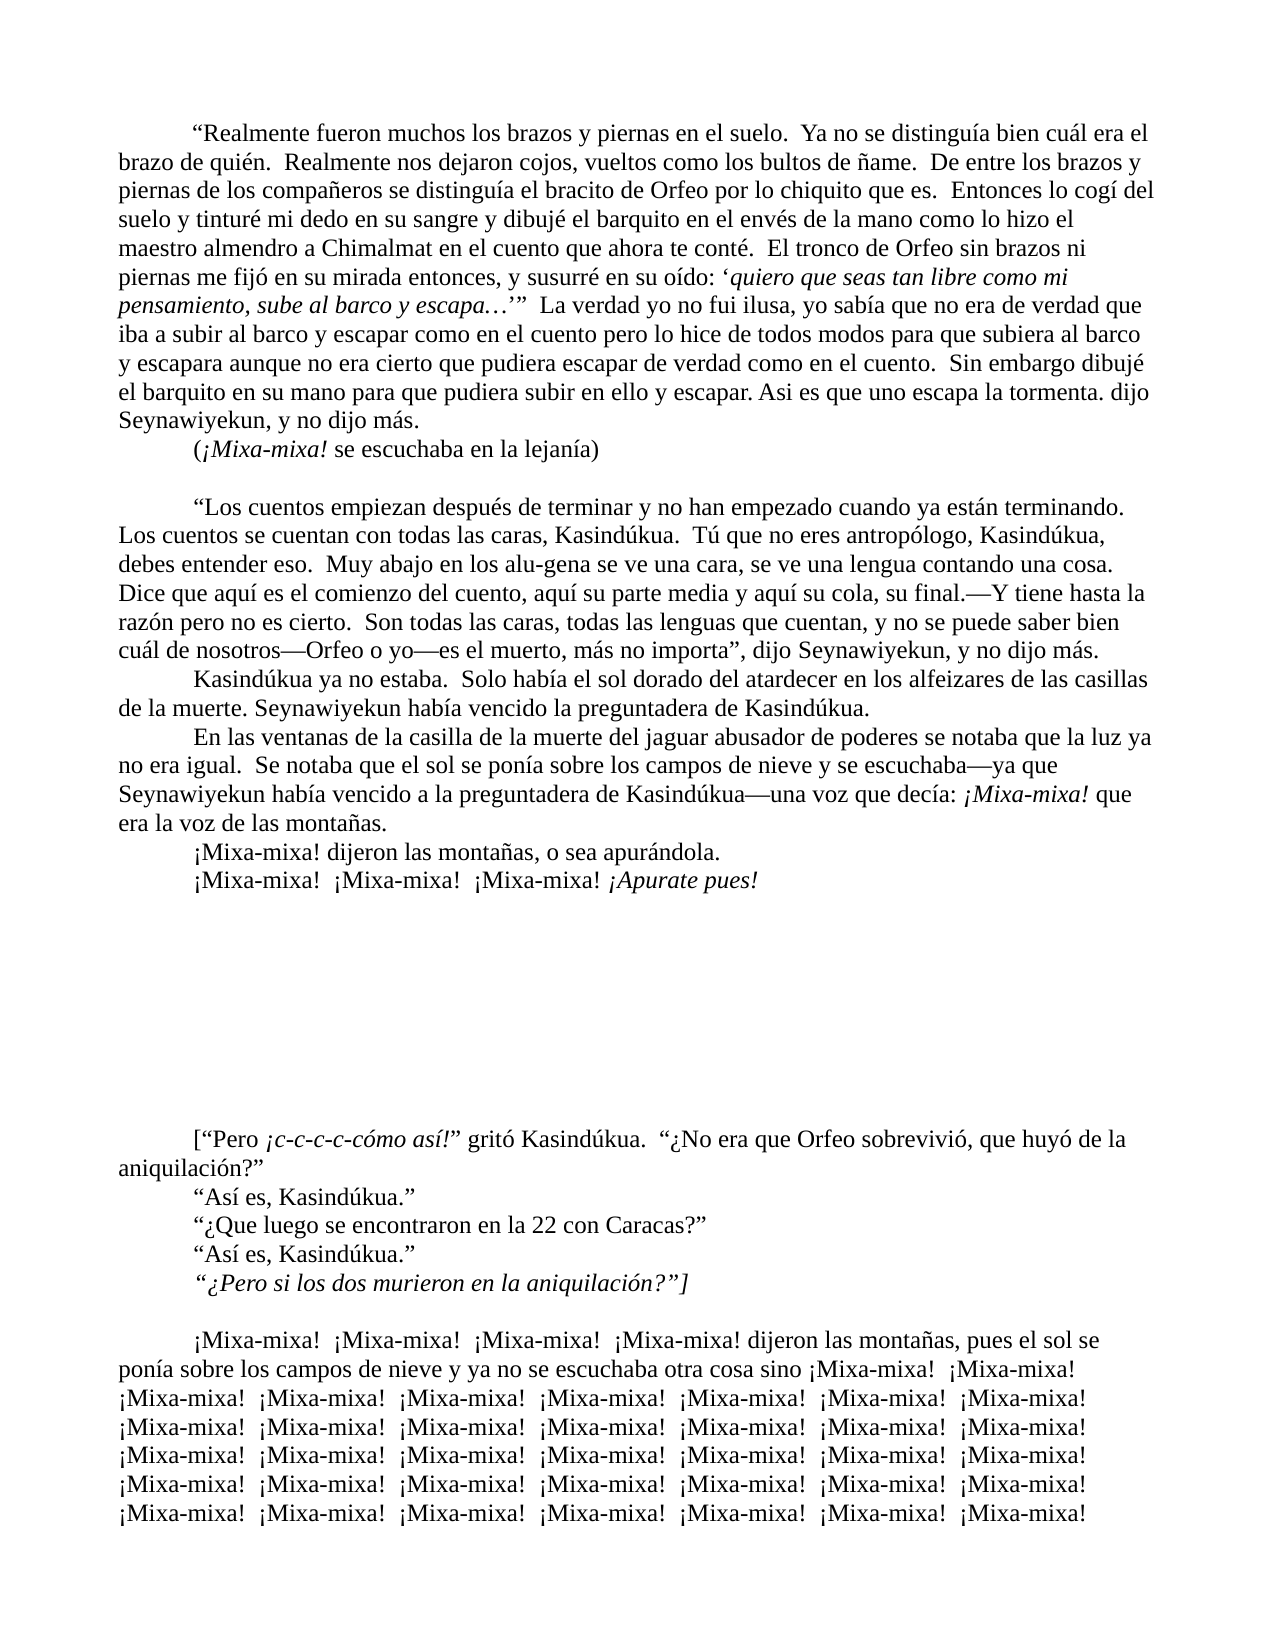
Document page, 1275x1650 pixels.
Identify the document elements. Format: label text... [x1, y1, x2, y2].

text “¿Que luego se encontraron en la 22 con Caracas?” [118, 1211, 1157, 1239]
text “Así es, Kasindúkua.” [118, 1182, 1157, 1211]
text “Los cuentos empiezan después de terminar y no han empezado cuando ya están terminando. Los cuentos se cuentan con todas las caras, Kasindúkua. Tú que no eres antropólogo, Kasindúkua, debes entender eso. Muy abajo en los alu-gena se ve una cara, se ve una lengua contando una cosa. Dice que aquí es el comienzo del cuento, aquí su parte media y aquí su cola, su final.—Y tiene hasta la razón pero no es cierto. Son todas las caras, todas las lenguas que cuentan, y no se puede saber bien cuál de nosotros—Orfeo o yo—es el muerto, más no importa”, dijo Seynawiyekun, y no dijo más. [118, 492, 1157, 664]
text ¡Mixa-mixa! ¡Mixa-mixa! ¡Mixa-mixa! ¡Apurate pues! [118, 866, 1157, 894]
text [“Pero ¡c-c-c-c-cómo así!” gritó Kasindúkua. “¿No era que Orfeo sobrevivió, que huyó de la aniquilación?” [118, 1124, 1157, 1182]
text ¡Mixa-mixa! dijeron las montañas, o sea apurándola. [118, 837, 1157, 866]
text “¿Pero si los dos murieron en la aniquilación?”] [118, 1268, 1157, 1297]
text En las ventanas de la casilla de la muerte del jaguar abusador de poderes se notaba que la luz ya no era igual. Se notaba que el sol se ponía sobre los campos de nieve y se escuchaba—ya que Seynawiyekun había vencido a la preguntadera de Kasindúkua—una voz que decía: ¡Mixa-mixa! que era la voz de las montañas. [118, 722, 1157, 837]
text ¡Mixa-mixa! ¡Mixa-mixa! ¡Mixa-mixa! ¡Mixa-mixa! dijeron las montañas, pues el sol se ponía sobre los campos de nieve y ya no se escuchaba otra cosa sino ¡Mixa-mixa! ¡Mixa-mixa! ¡Mixa-mixa! ¡Mixa-mixa! ¡Mixa-mixa! ¡Mixa-mixa! ¡Mixa-mixa! ¡Mixa-mixa! ¡Mixa-mixa! ¡Mixa-mixa! ¡Mixa-mixa! ¡Mixa-mixa! ¡Mixa-mixa! ¡Mixa-mixa! ¡Mixa-mixa! ¡Mixa-mixa! ¡Mixa-mixa! ¡Mixa-mixa! ¡Mixa-mixa! ¡Mixa-mixa! ¡Mixa-mixa! ¡Mixa-mixa! ¡Mixa-mixa! ¡Mixa-mixa! ¡Mixa-mixa! ¡Mixa-mixa! ¡Mixa-mixa! ¡Mixa-mixa! ¡Mixa-mixa! ¡Mixa-mixa! ¡Mixa-mixa! ¡Mixa-mixa! ¡Mixa-mixa! ¡Mixa-mixa! ¡Mixa-mixa! ¡Mixa-mixa! ¡Mixa-mixa! [118, 1326, 1157, 1527]
text “Así es, Kasindúkua.” [118, 1239, 1157, 1268]
text “Realmente fueron muchos los brazos y piernas en el suelo. Ya no se distinguía bien cuál era el brazo de quién. Realmente nos dejaron cojos, vueltos como los bultos de ñame. De entre los brazos y piernas de los compañeros se distinguía el bracito de Orfeo por lo chiquito que es. Entonces lo cogí del suelo y tinturé mi dedo en su sangre y dibujé el barquito en el envés de la mano como lo hizo el maestro almendro a Chimalmat en el cuento que ahora te conté. El tronco de Orfeo sin brazos ni piernas me fijó en su mirada entonces, y susurré en su oído: ‘quiero que seas tan libre como mi pensamiento, sube al barco y escapa…’” La verdad yo no fui ilusa, yo sabía que no era de verdad que iba a subir al barco y escapar como en el cuento pero lo hice de todos modos para que subiera al barco y escapara aunque no era cierto que pudiera escapar de verdad como en el cuento. Sin embargo dibujé el barquito en su mano para que pudiera subir en ello y escapar. Asi es que uno escapa la tormenta. dijo Seynawiyekun, y no dijo más. [118, 118, 1157, 434]
text Kasindúkua ya no estaba. Solo había el sol dorado del atardecer en los alfeizares de las casillas de la muerte. Seynawiyekun había vencido la preguntadera de Kasindúkua. [118, 664, 1157, 722]
text (¡Mixa-mixa! se escuchaba en la lejanía) [118, 434, 1157, 463]
